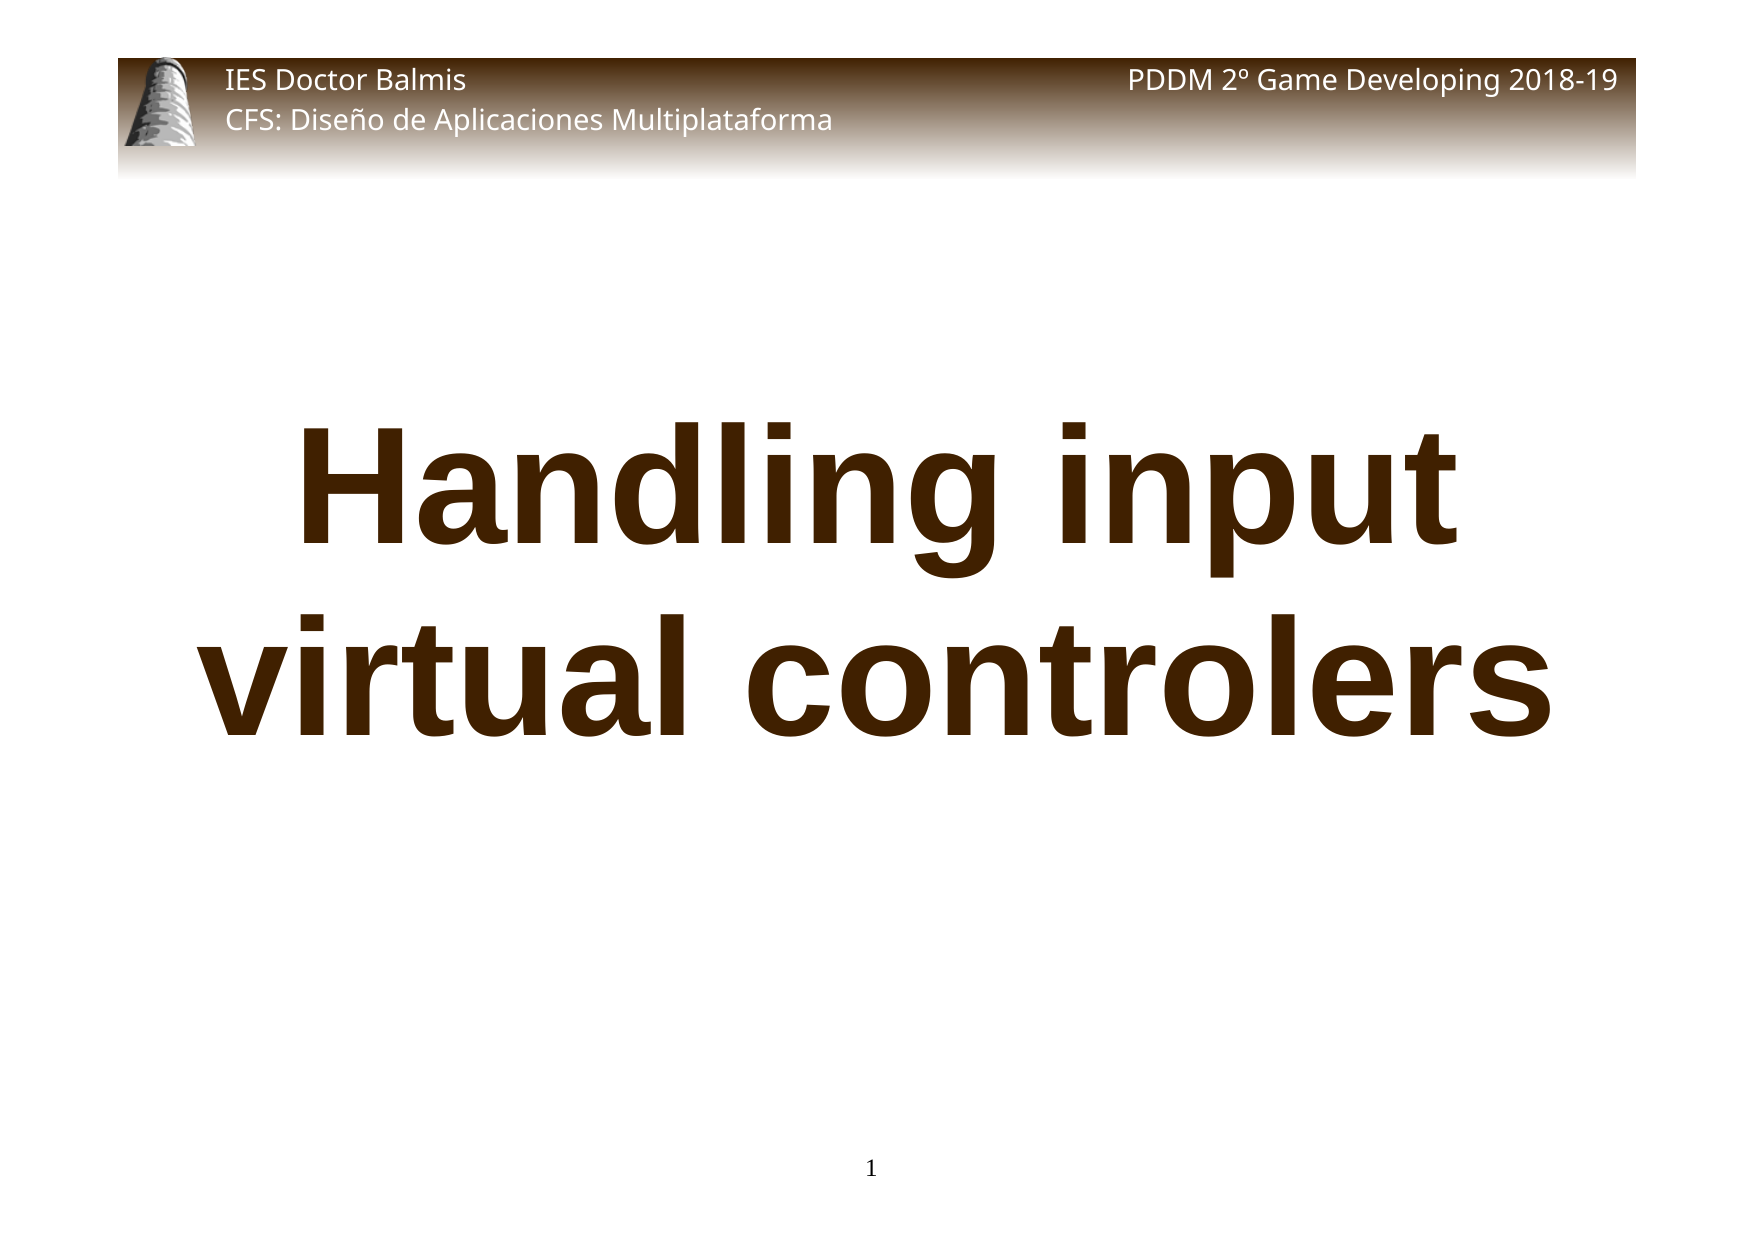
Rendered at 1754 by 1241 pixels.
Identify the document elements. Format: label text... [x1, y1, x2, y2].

picture [121, 57, 202, 146]
text Handling input virtual controlers [118, 387, 1636, 771]
